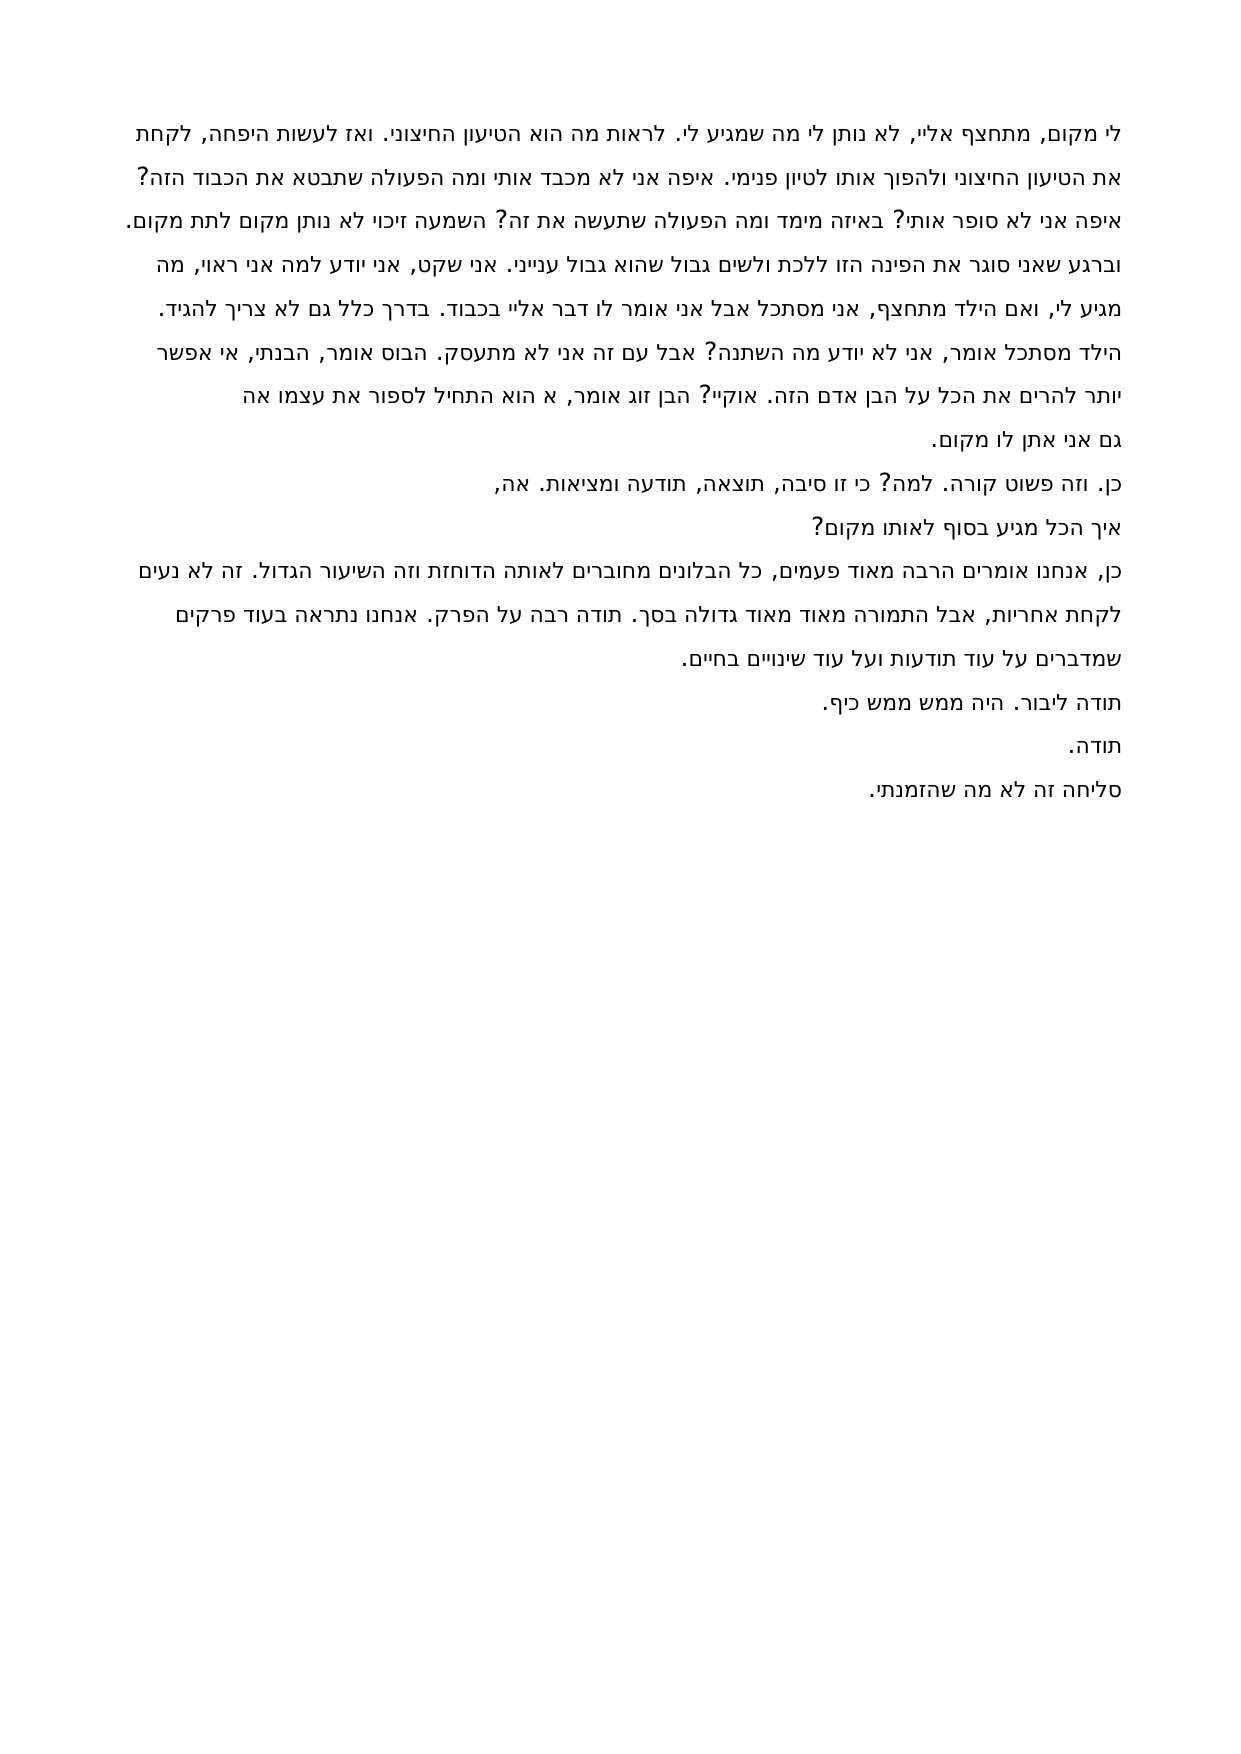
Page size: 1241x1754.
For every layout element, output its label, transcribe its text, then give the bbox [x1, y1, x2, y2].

text איך הכל מגיע בסוף לאותו מקום? [118, 512, 1122, 541]
text גם אני אתן לו מקום. [118, 424, 1122, 453]
text אני חושב שזה אפילו עוד יותר דרמטי מזה כשאנחנו מצבים כל מי שיהיה ישר עם עצמו ומקשיב לפרודקאסט הזה יגלה למגינת רוחו ולבו שכשהוא שם גבול ראקטיבי ל עולם הוא כבר עושה את זה שנים הוא עושה את זה מאות פעמים לאותן דמויות וזה לא עובד אי אפשר לברוח מהאמת הזו אנחנו מנסים להפס כשאנחנו כועסים את העולם שמקיף אותנו והעולם לא מיישר קו עם הדבר הזה למה דיברנו על זה בפודקאסטים אחרים כי זו הטרגדיה של התודעה הראקטיבית אוקיי שהיא בוראת בדיוק את הדבר ממנו היא רוצה להימנע ולימור כשבן אדם א מתחיל לייצר גבול פרואקטיבי שהוא אומר אוקיי, העולם צריך לפגוש את הגבול שלי איפה שהוא נגמר, שהוא תולדה של ההוויה שלי. הוא צריך לפגוש את ההוויה שלי, זה יכול להשתנות בן לילה. את יודעת, תתה לי איזה איזה דוגמה א שוחד, היא אמנם מוזרה, אבל אה גם לא כל כך עולם התוכן שלנו, אבל חשבתי על זה שיש אנשים שמישהו יכול לשקול להציע להם שוחד ויש אנשים שאתה תסתכל עליהם ואתה אומר, אין שום סיכוי להציע לו. שוחד וזה לא קשור למה הבן אדם עושה אתה אתה פשוט מבין מה אתה פוגש גבול שהוא גבול פרואקטיבי יכול לשנות את הספינה בן יום ב-180 מעלות וזה אני אומר פשוט ב באחרות מלאה העצה הפרגמטית ואולי בזה נסגור היא לעשות פעולה כזו לבוא ולהגיד אוקיי איפה בחיים שלי אני מנסה כבר הרבה מאוד זמן א להדוף לשים גבולות להגדיר מערכת יחסים ואיפה זה לא עובד ואיפה כשזה לא עובד לאורך זמן כי זה חייב להיות שנים אה אני גם מוצא את עצמי מתפוצץ על הדבר הזה. כלומר זה מרטיח אותי. אם זה הרבה מאוד שנים וזה לא משנה וזה מרטיח אותי, אנחנו בגבול ראקטיבי. ואז אני צריך לשאול מה היו מהוא הטקסט שאני אומר על העולם? נגיד כמו שאמרנו, לא מכבד אותי זה טקסט אחד, לא סופר אותי זה טקסט, לא נותן לי מקום, מתחצף אליי, לא נותן לי מה שמגיע לי. לראות מה הוא הטיעון החיצוני. ואז לעשות היפחה, לקחת את הטיעון החיצוני ולהפוך אותו לטיון פנימי. איפה אני לא מכבד אותי ומה הפעולה שתבטא את הכבוד הזה? איפה אני לא סופר אותי? באיזה מימד ומה הפעולה שתעשה את זה? השמעה זיכוי לא נותן מקום לתת מקום. וברגע שאני סוגר את הפינה הזו ללכת ולשים גבול שהוא גבול ענייני. אני שקט, אני יודע למה אני ראוי, מה מגיע לי, ואם הילד מתחצף, אני מסתכל אבל אני אומר לו דבר אליי בכבוד. בדרך כלל גם לא צריך להגיד. הילד מסתכל אומר, אני לא יודע מה השתנה? אבל עם זה אני לא מתעסק. הבוס אומר, הבנתי, אי אפשר יותר להרים את הכל על הבן אדם הזה. אוקיי? הבן זוג אומר, א הוא התחיל לספור את עצמו אה [118, 118, 1122, 410]
text תודה ליבור. היה ממש ממש כיף. [118, 687, 1122, 716]
text סליחה זה לא מה שהזמנתי. [118, 774, 1122, 803]
text כן. וזה פשוט קורה. למה? כי זו סיבה, תוצאה, תודעה ומציאות. אה, [118, 468, 1122, 497]
text תודה. [118, 731, 1122, 760]
text כן, אנחנו אומרים הרבה מאוד פעמים, כל הבלונים מחוברים לאותה הדוחזת וזה השיעור הגדול. זה לא נעים לקחת אחריות, אבל התמורה מאוד מאוד גדולה בסך. תודה רבה על הפרק. אנחנו נתראה בעוד פרקים שמדברים על עוד תודעות ועל עוד שינויים בחיים. [118, 556, 1122, 672]
